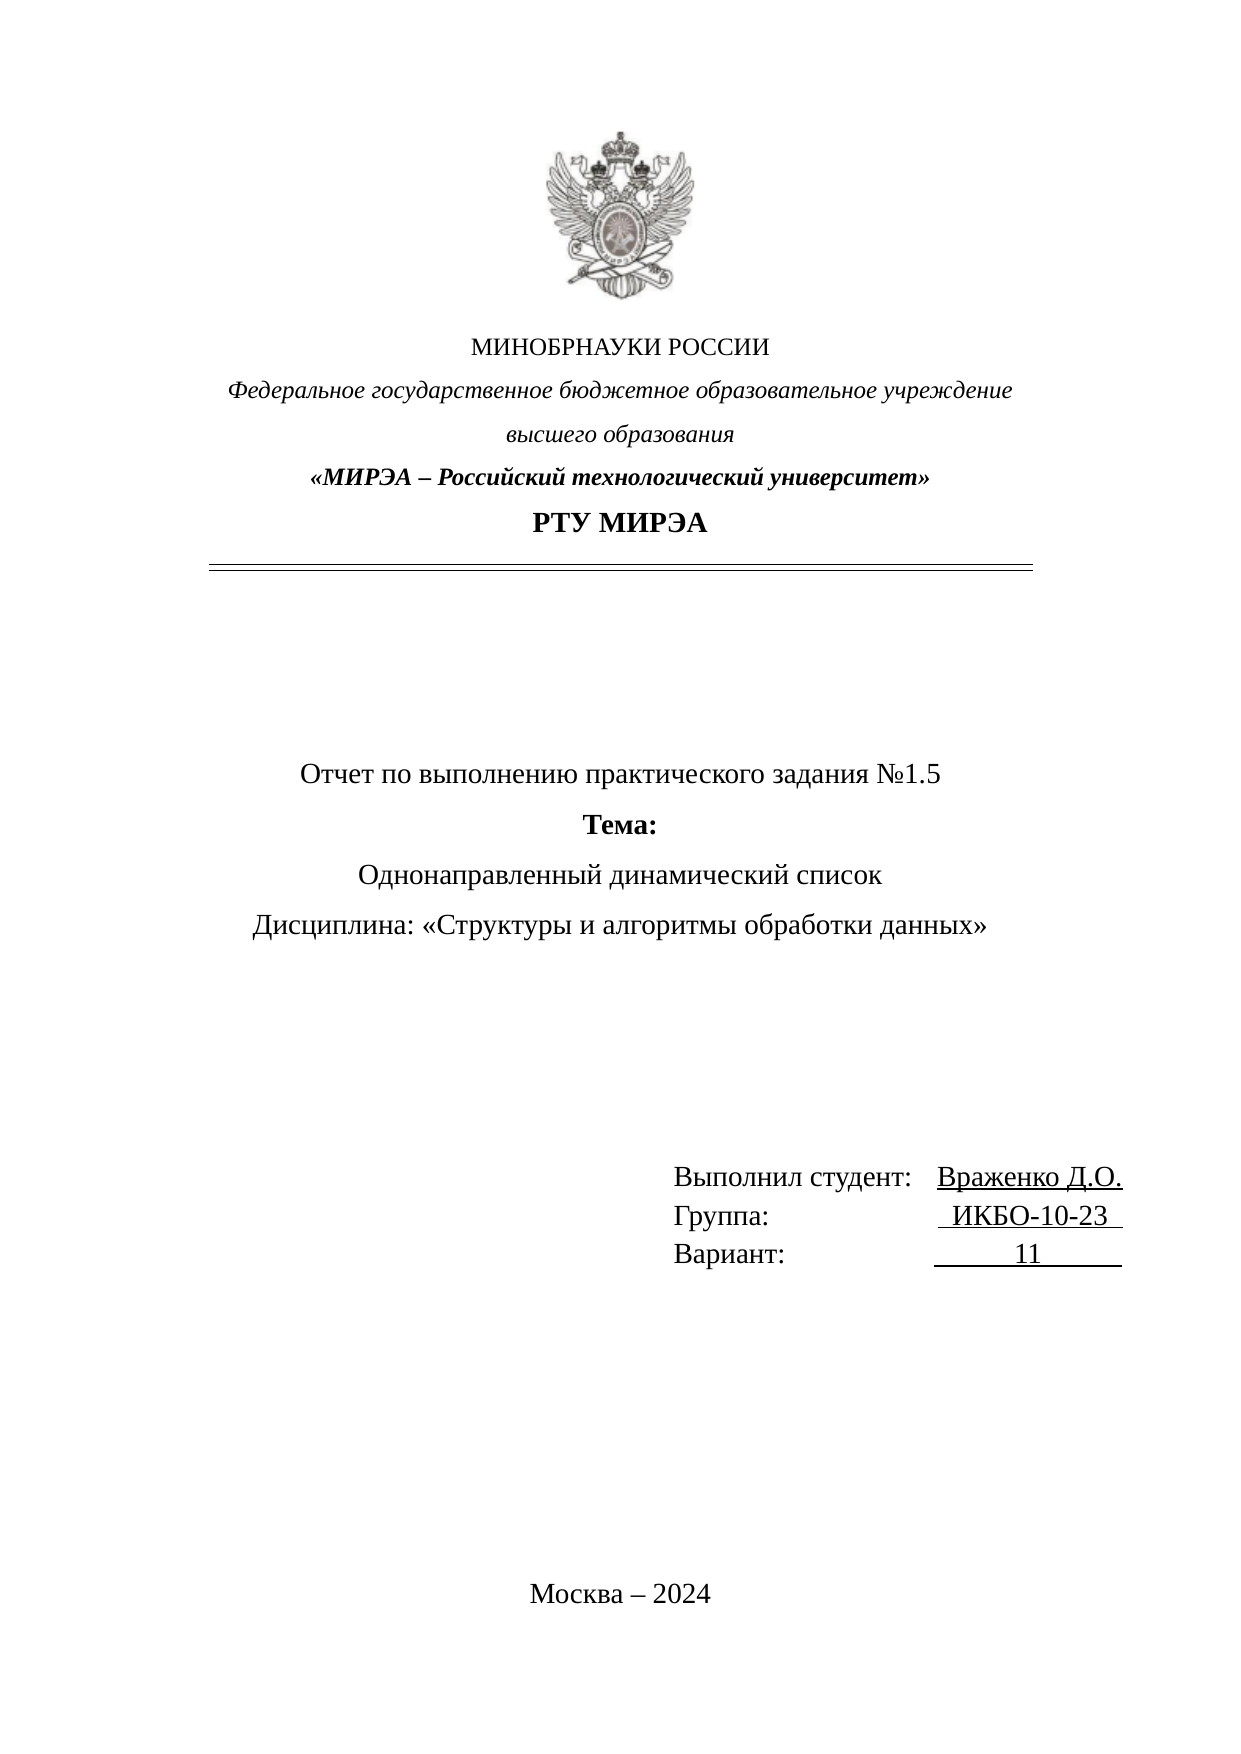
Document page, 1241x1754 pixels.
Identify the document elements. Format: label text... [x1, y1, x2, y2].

text Дисциплина: «Структуры и алгоритмы обработки данных» [118, 907, 1122, 941]
table_cell Вариант: [673, 1236, 930, 1275]
text Федеральное государственное бюджетное образовательное учреждение [118, 376, 1122, 404]
table_cell Группа: [673, 1198, 930, 1236]
text РТУ МИРЭА [118, 505, 1122, 538]
table_header Враженко Д.О. [930, 1159, 1122, 1198]
text МИНОБРНАУКИ РОССИИ [118, 118, 1122, 361]
text «МИРЭА – Российский технологический университет» [118, 462, 1122, 491]
text Отчет по выполнению практического задания №1.5 [118, 757, 1122, 790]
table_cell ИКБО-10-23 [930, 1198, 1122, 1236]
table_cell 11 [930, 1236, 1122, 1275]
picture [520, 118, 720, 319]
text Однонаправленный динамический список [118, 857, 1122, 891]
table_header Выполнил студент: [673, 1159, 930, 1198]
text Москва – 2024 [118, 1577, 1122, 1610]
text Тема: [118, 807, 1122, 840]
text высшего образования [118, 419, 1122, 447]
